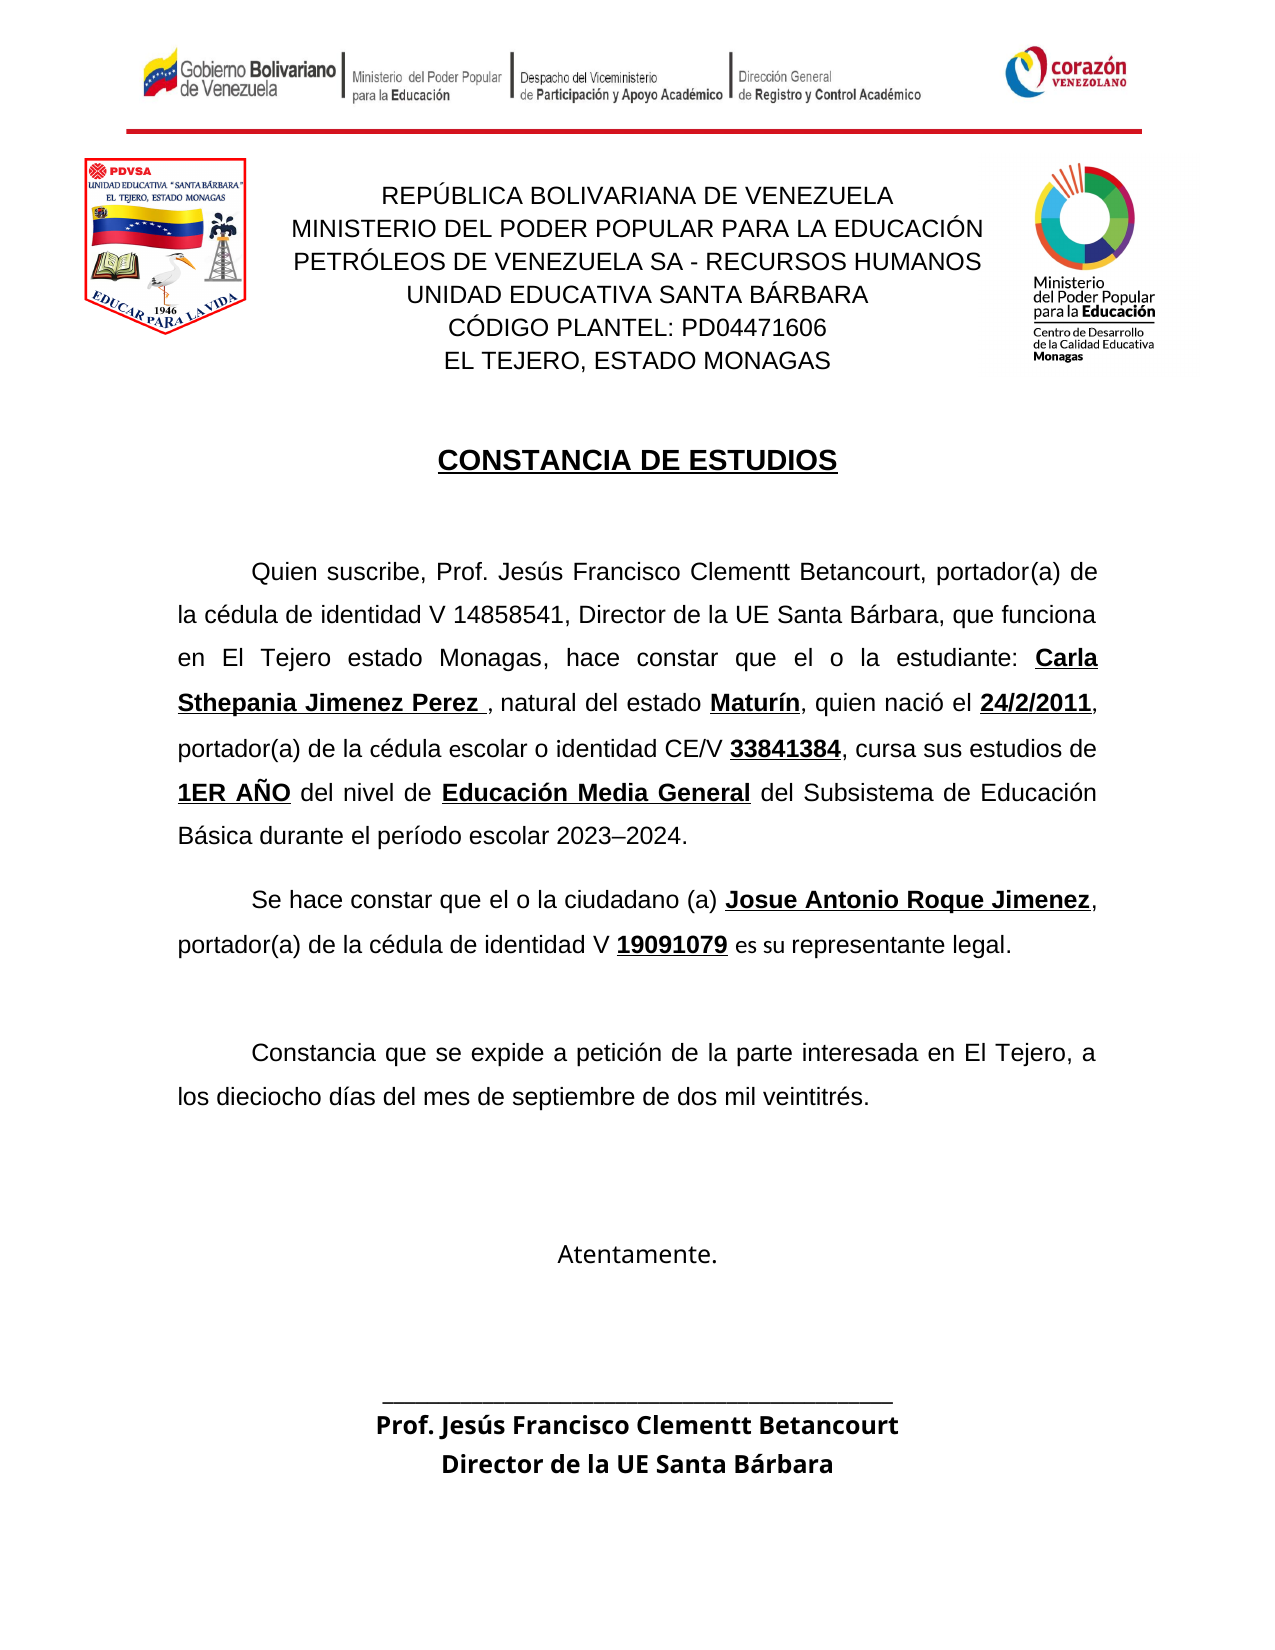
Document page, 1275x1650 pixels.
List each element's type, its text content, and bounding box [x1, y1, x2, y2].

subtitle REPÚBLICA BOLIVARIANA DE VENEZUELA [252, 181, 978, 209]
picture [978, 153, 1200, 377]
picture [126, 11, 1142, 134]
subtitle PETRÓLEOS DE VENEZUELA SA - RECURSOS HUMANOS [252, 247, 978, 275]
text CÓDIGO PLANTEL: PD04471606 [177, 313, 978, 341]
text Prof. Jesús Francisco Clementt Betancourt [177, 1407, 1098, 1441]
text Se hace constar que el o la ciudadano (a) Josue Antonio Roque Jimenez, portador(a) de la cédula de identidad V 19091079 es su representante legal. [177, 885, 1098, 959]
text EL TEJERO, ESTADO MONAGAS [177, 346, 978, 374]
text Constancia que se expide a petición de la parte interesada en El Tejero, a los dieciocho días del mes de septiembre de dos mil veintitrés. [177, 1038, 1098, 1110]
text Quien suscribe, Prof. Jesús Francisco Clementt Betancourt, portador(a) de la cédula de identidad V 14858541, Director de la UE Santa Bárbara, que funciona en El Tejero estado Monagas, hace constar que el o la estudiante: Carla Sthepania Jimenez Perez , natural del estado Maturín, quien nació el 24/2/2011, portador(a) de la cédula escolar o identidad CE/V 33841384, cursa sus estudios de 1ER AÑO del nivel de Educación Media General del Subsistema de Educación Básica durante el período escolar 2023–2024. [177, 557, 1098, 849]
subtitle CONSTANCIA DE ESTUDIOS [177, 443, 1098, 476]
text UNIDAD EDUCATIVA SANTA BÁRBARA [252, 280, 978, 308]
text Atentamente. [177, 1237, 1098, 1271]
picture [79, 158, 252, 335]
text Director de la UE Santa Bárbara [177, 1447, 1098, 1481]
text ______________________________________________ [177, 1373, 1098, 1407]
subtitle MINISTERIO DEL PODER POPULAR PARA LA EDUCACIÓN [252, 214, 978, 242]
